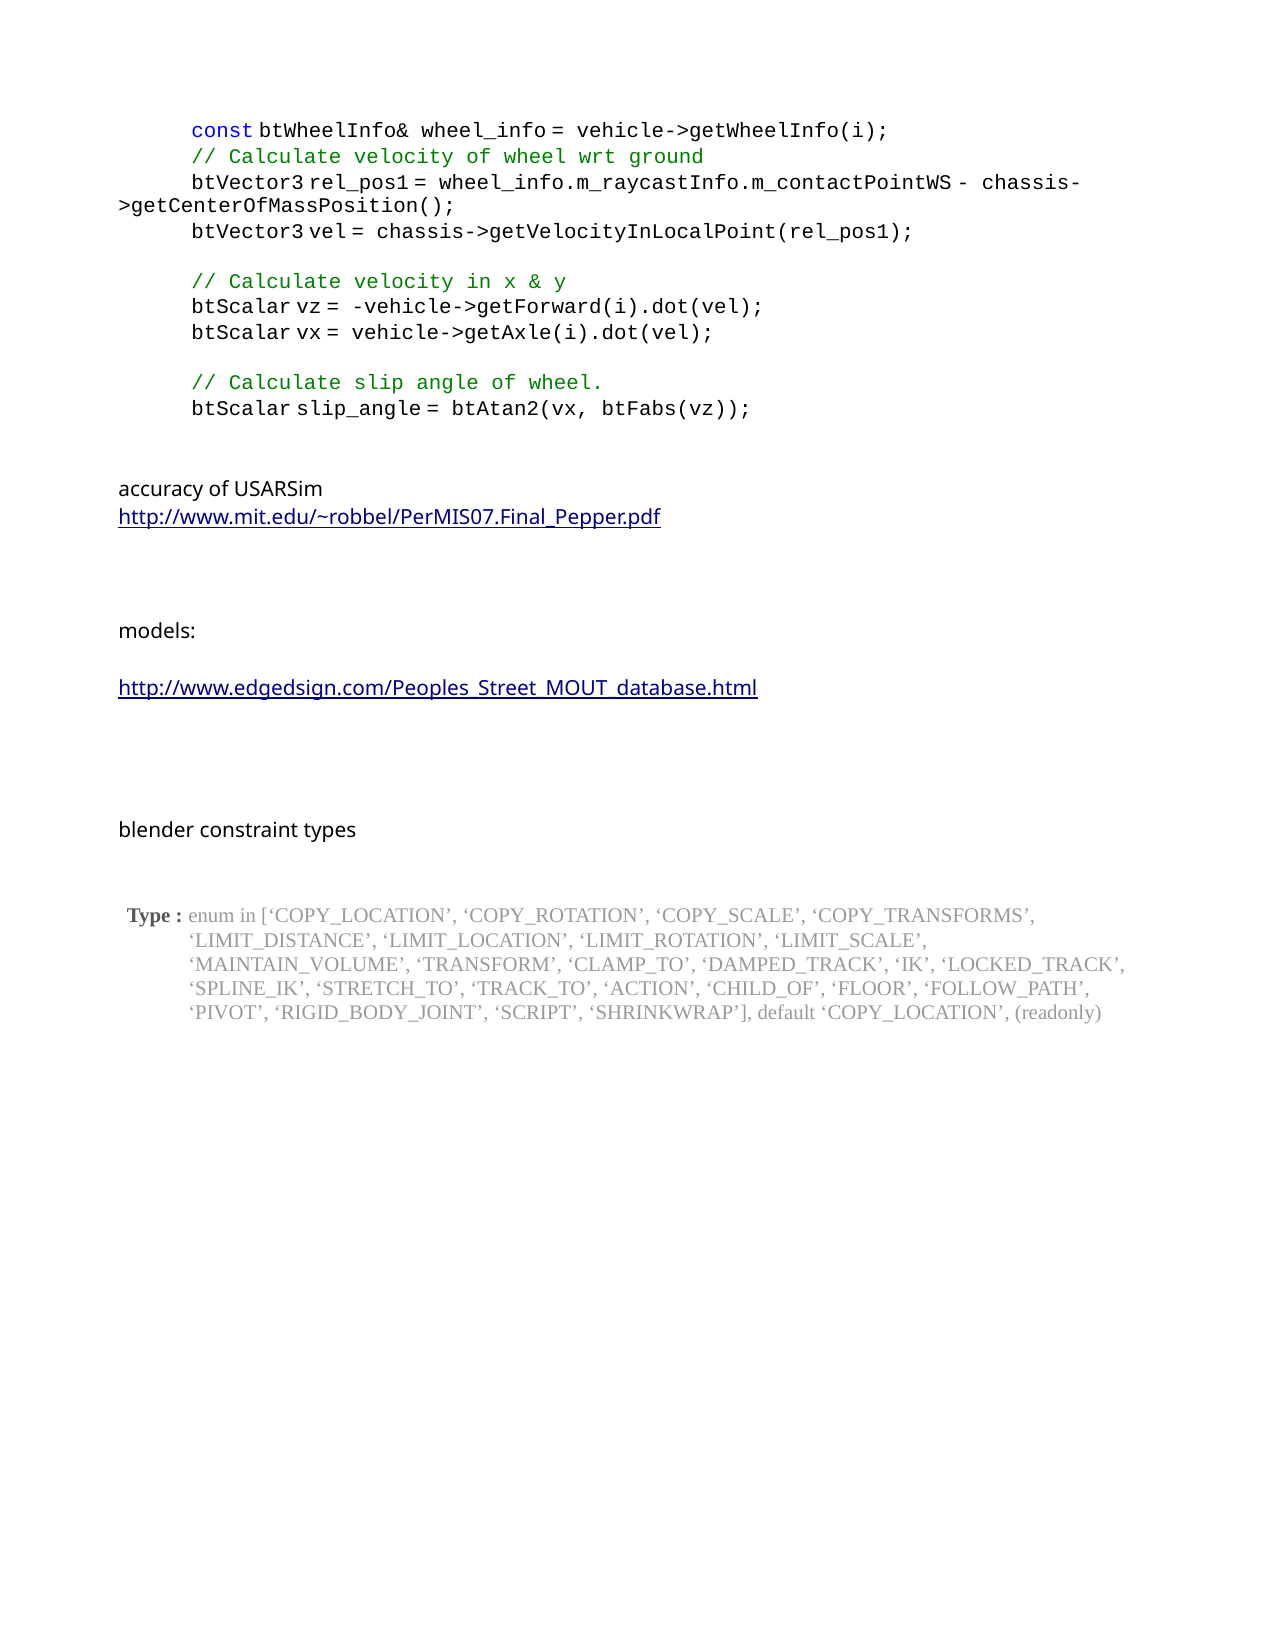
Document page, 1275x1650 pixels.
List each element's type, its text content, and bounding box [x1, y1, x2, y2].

table_header enum in [‘COPY_LOCATION’, ‘COPY_ROTATION’, ‘COPY_SCALE’, ‘COPY_TRANSFORMS’, ‘LIMIT_DISTANCE’, ‘LIMIT_LOCATION’, ‘LIMIT_ROTATION’, ‘LIMIT_SCALE’, ‘MAINTAIN_VOLUME’, ‘TRANSFORM’, ‘CLAMP_TO’, ‘DAMPED_TRACK’, ‘IK’, ‘LOCKED_TRACK’, ‘SPLINE_IK’, ‘STRETCH_TO’, ‘TRACK_TO’, ‘ACTION’, ‘CHILD_OF’, ‘FLOOR’, ‘FOLLOW_PATH’, ‘PIVOT’, ‘RIGID_BODY_JOINT’, ‘SCRIPT’, ‘SHRINKWRAP’], default ‘COPY_LOCATION’, (readonly) [185, 901, 1157, 1027]
text http://www.edgedsign.com/Peoples_Street_MOUT_database.html [118, 673, 1157, 701]
text blender constraint types [118, 815, 1157, 844]
table_header Type : [118, 901, 185, 1027]
text http://www.mit.edu/~robbel/PerMIS07.Final_Pepper.pdf [118, 502, 1157, 531]
text models: [118, 616, 1157, 644]
text accuracy of USARSim [118, 474, 1157, 502]
text const btWheelInfo& wheel_info = vehicle->getWheelInfo(i); // Calculate velocity of wheel wrt ground btVector3 rel_pos1 = wheel_info.m_raycastInfo.m_contactPointWS - chassis->getCenterOfMassPosition(); btVector3 vel = chassis->getVelocityInLocalPoint(rel_pos1); // Calculate velocity in x & y btScalar vz = -vehicle->getForward(i).dot(vel); btScalar vx = vehicle->getAxle(i).dot(vel); // Calculate slip angle of wheel. btScalar slip_angle = btAtan2(vx, btFabs(vz)); [118, 118, 1157, 446]
